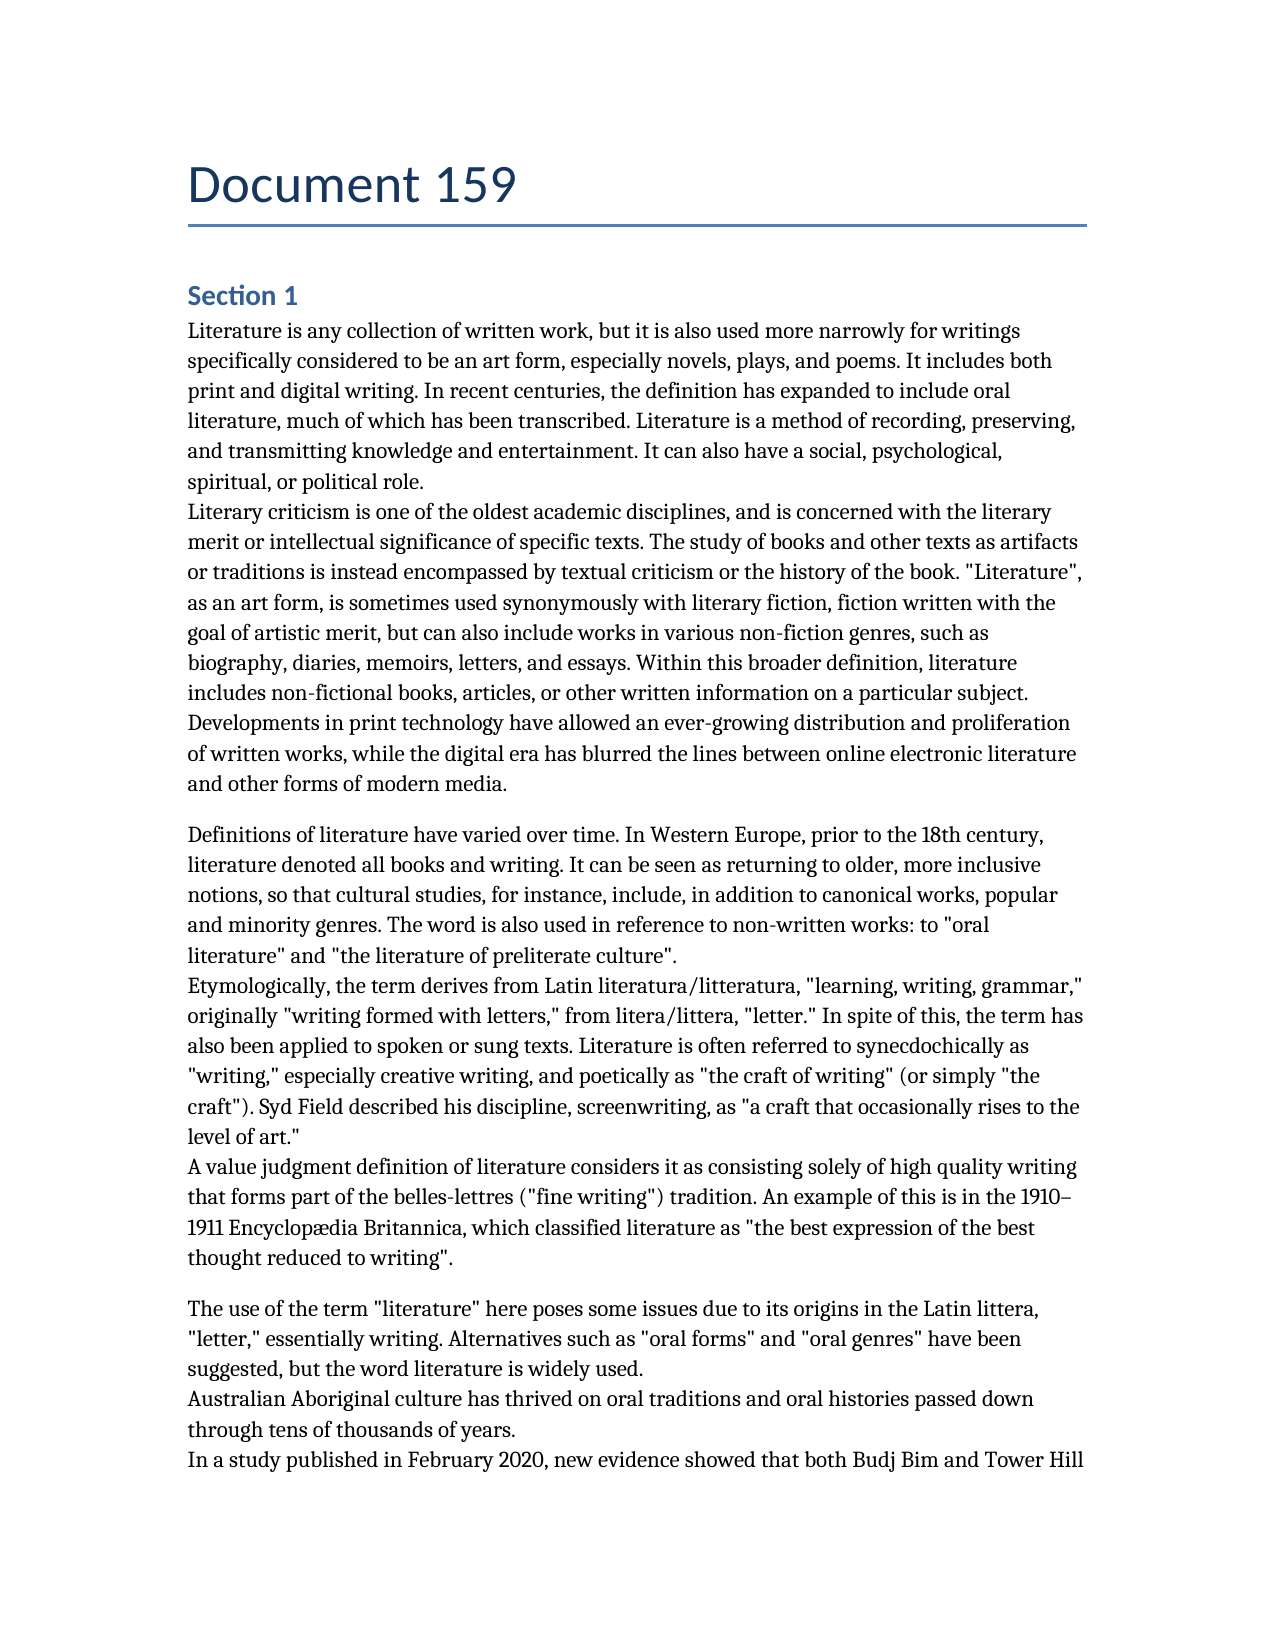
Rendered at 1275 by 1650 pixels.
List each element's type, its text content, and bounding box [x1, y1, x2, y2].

text Literature is any collection of written work, but it is also used more narrowly for writings specifically considered to be an art form, especially novels, plays, and poems. It includes both print and digital writing. In recent centuries, the definition has expanded to include oral literature, much of which has been transcribed. Literature is a method of recording, preserving, and transmitting knowledge and entertainment. It can also have a social, psychological, spiritual, or political role. Literary criticism is one of the oldest academic disciplines, and is concerned with the literary merit or intellectual significance of specific texts. The study of books and other texts as artifacts or traditions is instead encompassed by textual criticism or the history of the book. "Literature", as an art form, is sometimes used synonymously with literary fiction, fiction written with the goal of artistic merit, but can also include works in various non-fiction genres, such as biography, diaries, memoirs, letters, and essays. Within this broader definition, literature includes non-fictional books, articles, or other written information on a particular subject. Developments in print technology have allowed an ever-growing distribution and proliferation of written works, while the digital era has blurred the lines between online electronic literature and other forms of modern media. [187, 317, 1087, 797]
text Definitions of literature have varied over time. In Western Europe, prior to the 18th century, literature denoted all books and writing. It can be seen as returning to older, more inclusive notions, so that cultural studies, for instance, include, in addition to canonical works, popular and minority genres. The word is also used in reference to non-written works: to "oral literature" and "the literature of preliterate culture". Etymologically, the term derives from Latin literatura/litteratura, "learning, writing, grammar," originally "writing formed with letters," from litera/littera, "letter." In spite of this, the term has also been applied to spoken or sung texts. Literature is often referred to synecdochically as "writing," especially creative writing, and poetically as "the craft of writing" (or simply "the craft"). Syd Field described his discipline, screenwriting, as "a craft that occasionally rises to the level of art." A value judgment definition of literature considers it as consisting solely of high quality writing that forms part of the belles-lettres ("fine writing") tradition. An example of this is in the 1910–1911 Encyclopædia Britannica, which classified literature as "the best expression of the best thought reduced to writing". [187, 822, 1087, 1271]
title Document 159 [187, 150, 1087, 227]
text The use of the term "literature" here poses some issues due to its origins in the Latin littera, "letter," essentially writing. Alternatives such as "oral forms" and "oral genres" have been suggested, but the word literature is widely used. Australian Aboriginal culture has thrived on oral traditions and oral histories passed down through tens of thousands of years. In a study published in February 2020, new evidence showed that both Budj Bim and Tower Hill [187, 1296, 1087, 1473]
subtitle Section 1 [187, 277, 1087, 312]
